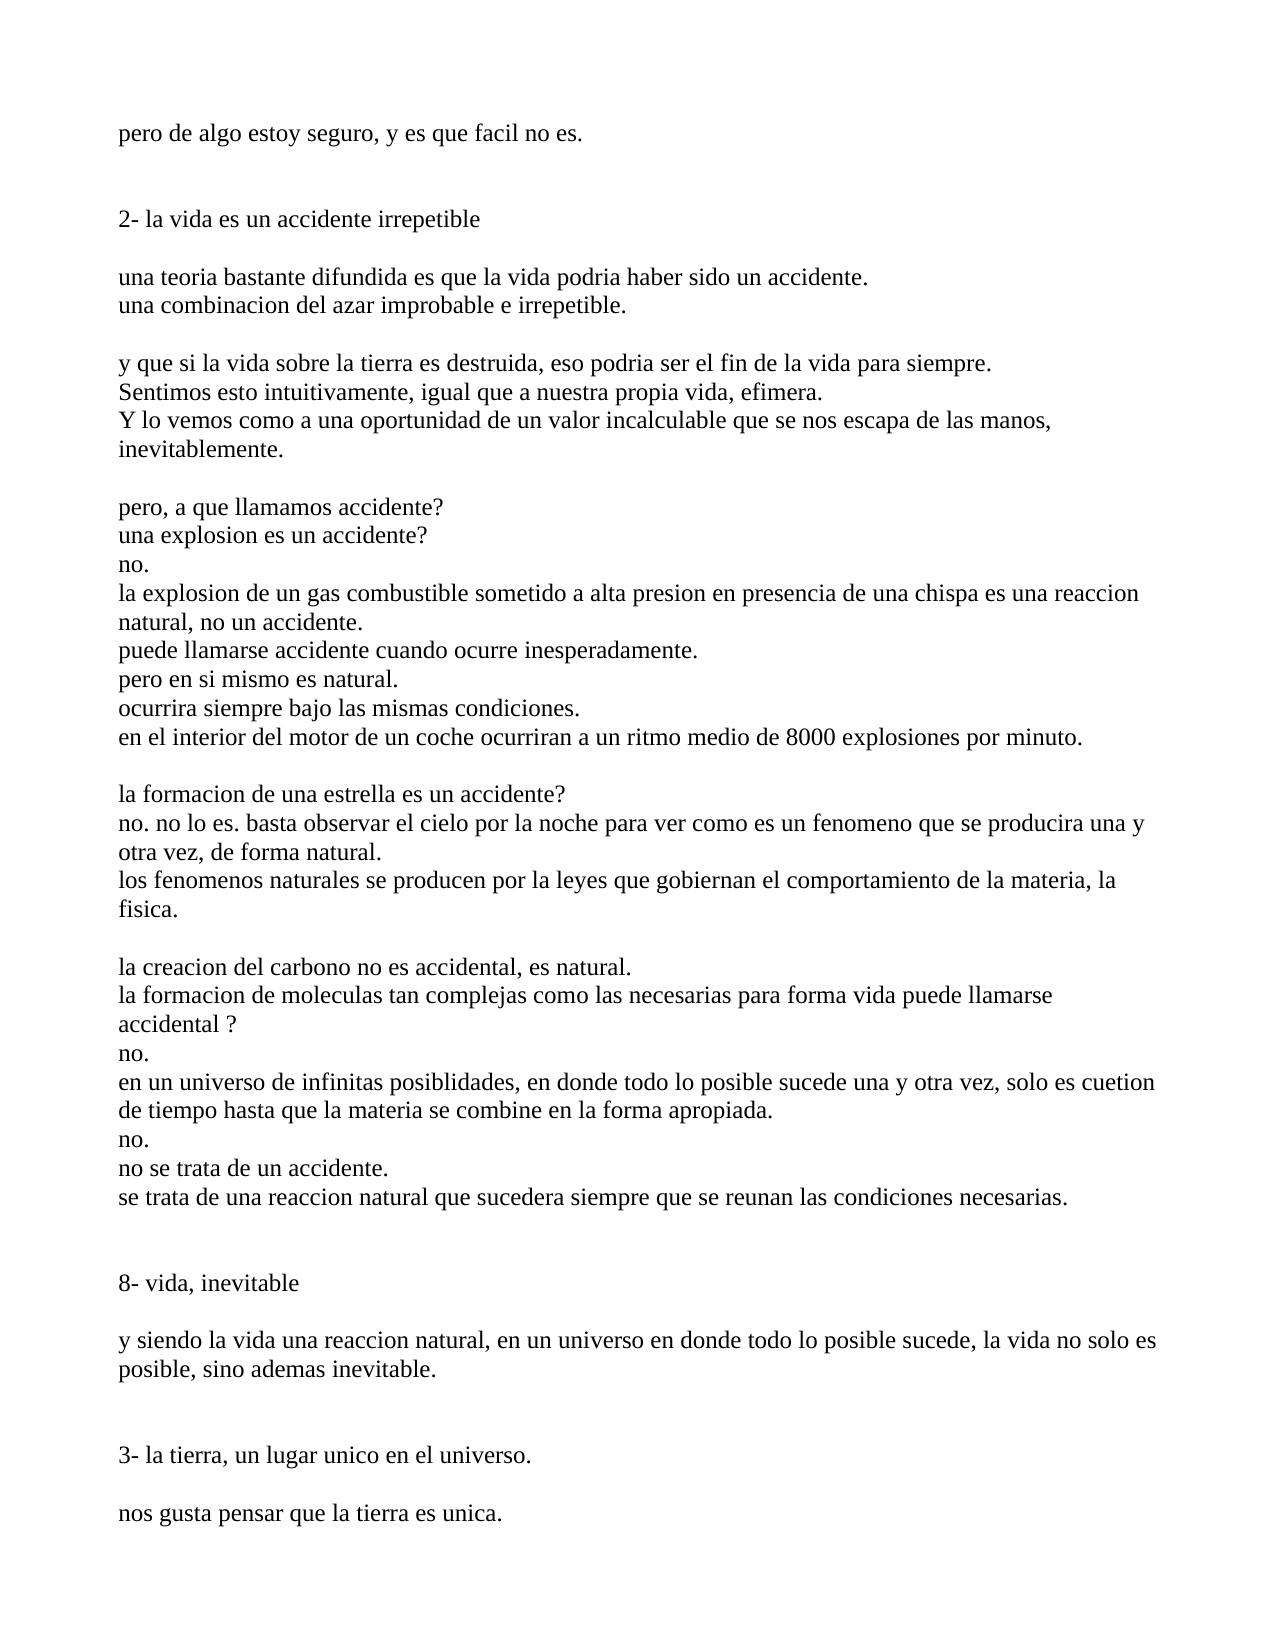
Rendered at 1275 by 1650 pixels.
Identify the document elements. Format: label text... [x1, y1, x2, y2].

text pero, a que llamamos accidente? [118, 492, 1157, 521]
text 8- vida, inevitable [118, 1268, 1157, 1297]
text en un universo de infinitas posiblidades, en donde todo lo posible sucede una y otra vez, solo es cuetion de tiempo hasta que la materia se combine en la forma apropiada. [118, 1067, 1157, 1124]
text una teoria bastante difundida es que la vida podria haber sido un accidente. [118, 262, 1157, 291]
text la explosion de un gas combustible sometido a alta presion en presencia de una chispa es una reaccion natural, no un accidente. [118, 578, 1157, 636]
text puede llamarse accidente cuando ocurre inesperadamente. [118, 636, 1157, 664]
text y siendo la vida una reaccion natural, en un universo en donde todo lo posible sucede, la vida no solo es posible, sino ademas inevitable. [118, 1326, 1157, 1383]
text se trata de una reaccion natural que sucedera siempre que se reunan las condiciones necesarias. [118, 1182, 1157, 1211]
text la creacion del carbono no es accidental, es natural. [118, 952, 1157, 981]
text la formacion de una estrella es un accidente? [118, 779, 1157, 808]
text en el interior del motor de un coche ocurriran a un ritmo medio de 8000 explosiones por minuto. [118, 722, 1157, 751]
text pero en si mismo es natural. [118, 664, 1157, 693]
text ocurrira siempre bajo las mismas condiciones. [118, 693, 1157, 722]
text Sentimos esto intuitivamente, igual que a nuestra propia vida, efimera. [118, 377, 1157, 406]
text los fenomenos naturales se producen por la leyes que gobiernan el comportamiento de la materia, la fisica. [118, 866, 1157, 923]
text la formacion de moleculas tan complejas como las necesarias para forma vida puede llamarse accidental ? [118, 981, 1157, 1038]
text Y lo vemos como a una oportunidad de un valor incalculable que se nos escapa de las manos, inevitablemente. [118, 406, 1157, 463]
text no. [118, 1038, 1157, 1067]
text nos gusta pensar que la tierra es unica. [118, 1498, 1157, 1527]
text no. no lo es. basta observar el cielo por la noche para ver como es un fenomeno que se producira una y otra vez, de forma natural. [118, 808, 1157, 866]
text 3- la tierra, un lugar unico en el universo. [118, 1441, 1157, 1469]
text una combinacion del azar improbable e irrepetible. [118, 291, 1157, 319]
text no se trata de un accidente. [118, 1153, 1157, 1182]
text una explosion es un accidente? [118, 521, 1157, 549]
text no. [118, 1124, 1157, 1153]
text 2- la vida es un accidente irrepetible [118, 204, 1157, 233]
text no. [118, 549, 1157, 578]
text y que si la vida sobre la tierra es destruida, eso podria ser el fin de la vida para siempre. [118, 348, 1157, 377]
text pero de algo estoy seguro, y es que facil no es. [118, 118, 1157, 147]
